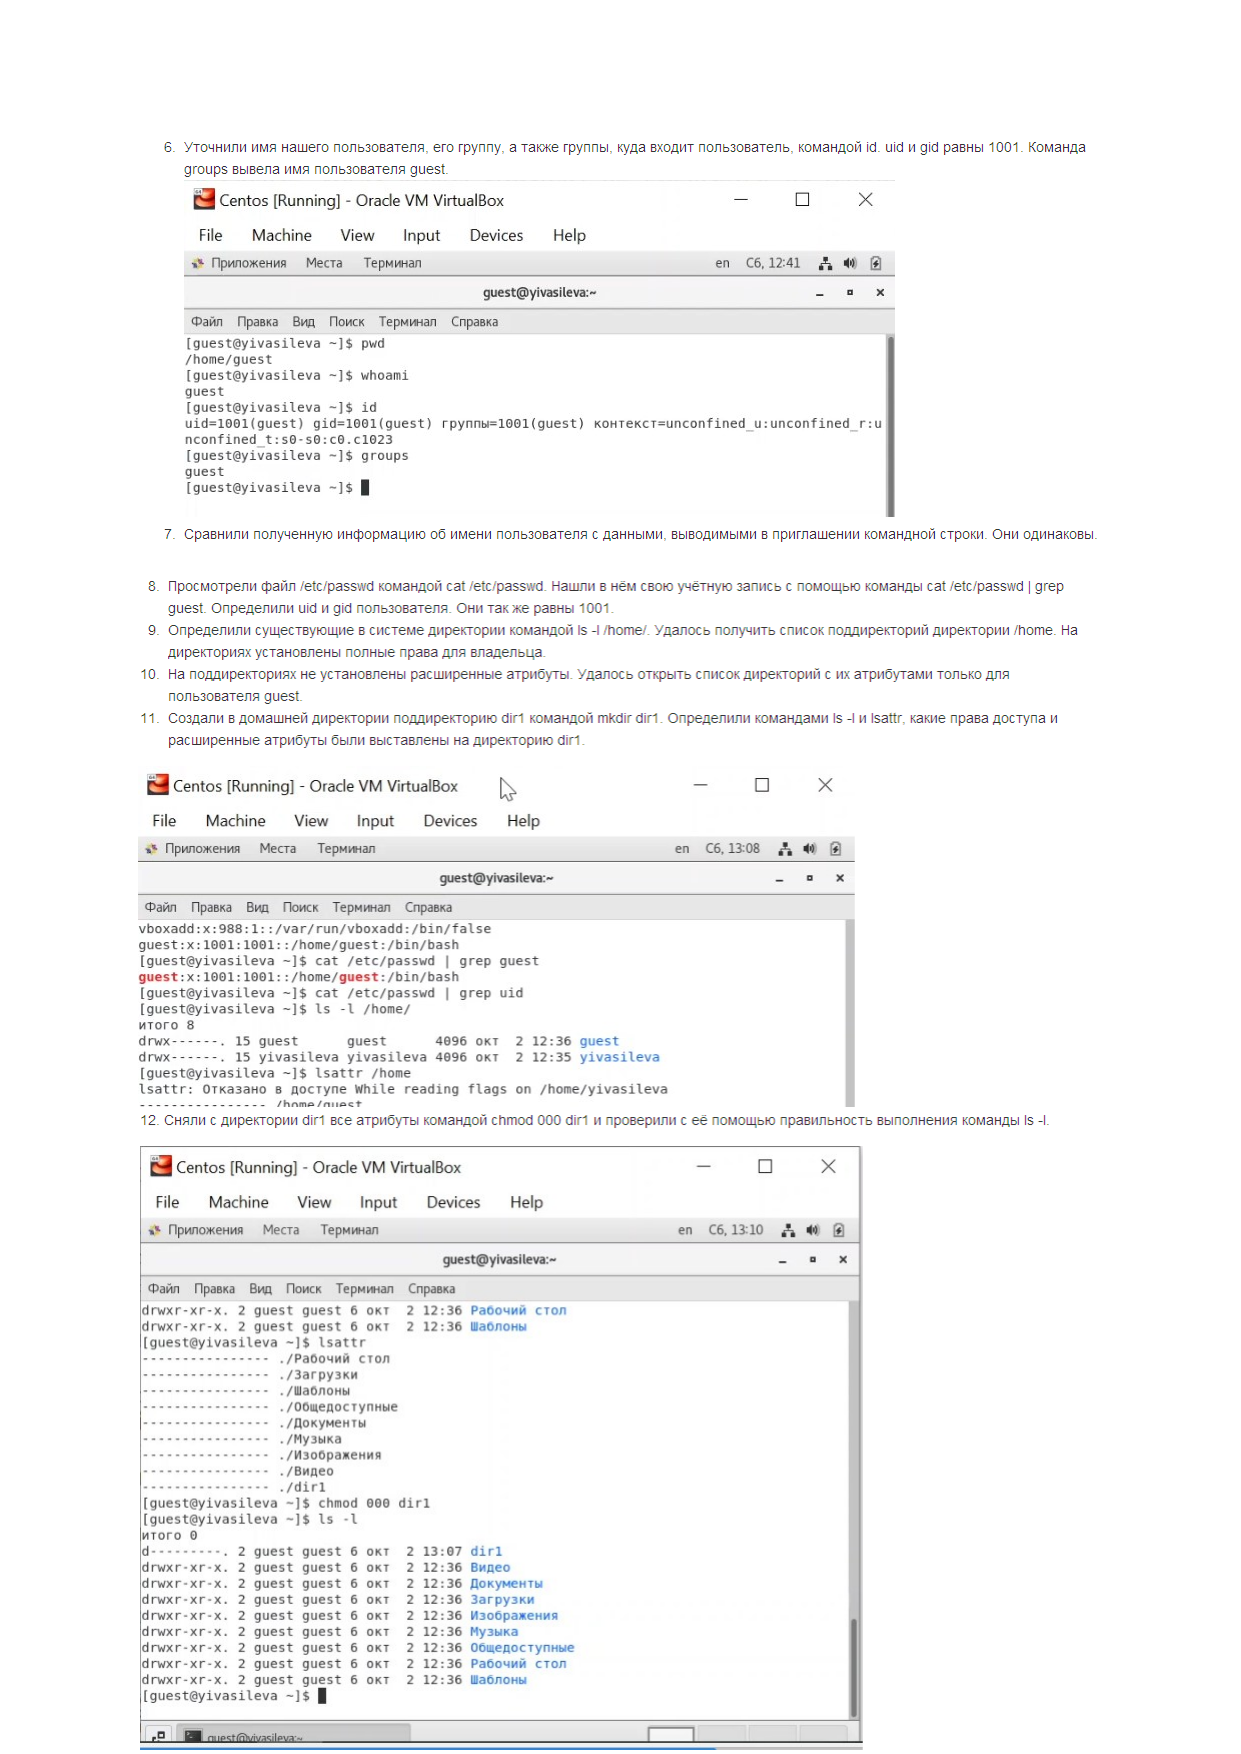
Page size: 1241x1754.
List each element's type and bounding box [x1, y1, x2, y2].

picture [132, 136, 1137, 547]
picture [118, 575, 1124, 1754]
